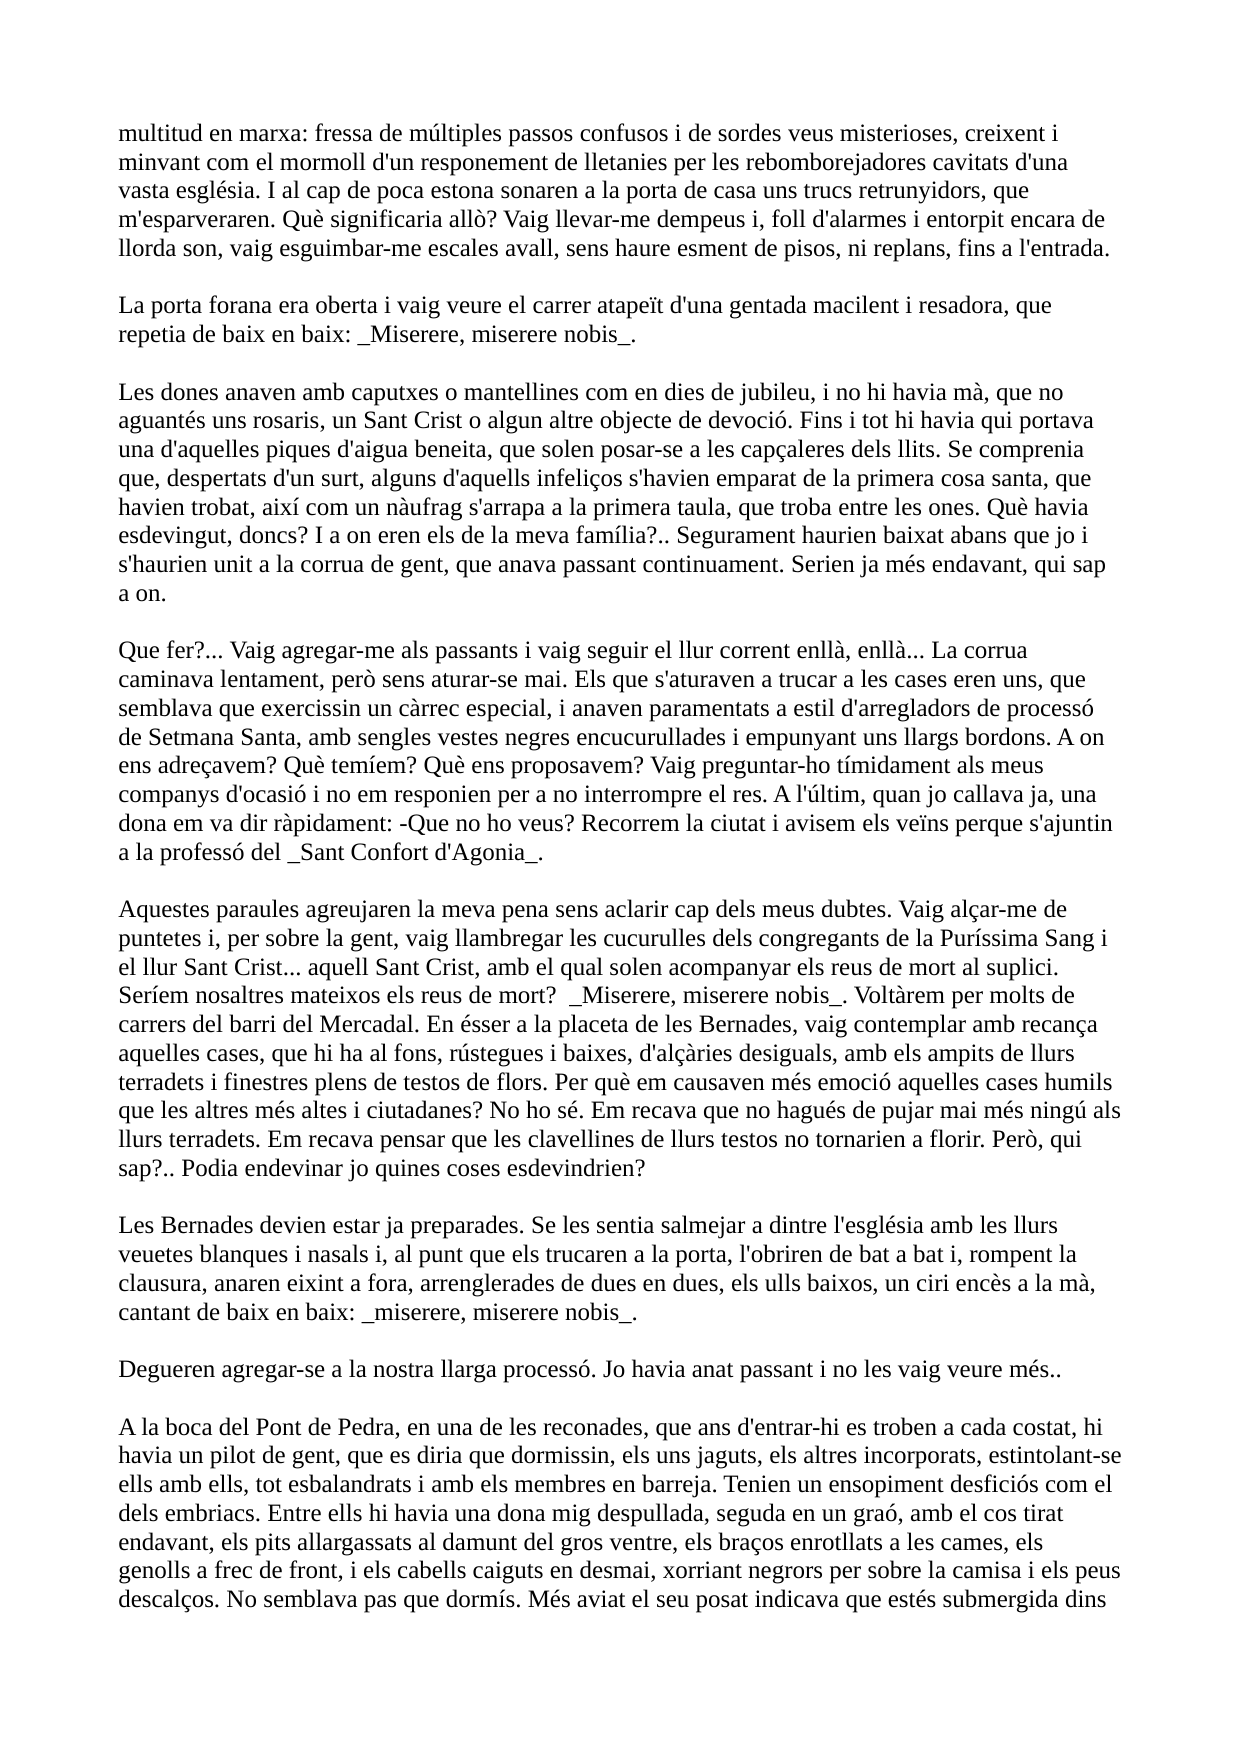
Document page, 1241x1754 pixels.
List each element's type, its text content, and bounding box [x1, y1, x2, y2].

text A la boca del Pont de Pedra, en una de les reconades, que ans d'entrar-hi es troben a cada costat, hi havia un pilot de gent, que es diria que dormissin, els uns jaguts, els altres incorporats, estintolant-se ells amb ells, tot esbalandrats i amb els membres en barreja. Tenien un ensopiment desficiós com el dels embriacs. Entre ells hi havia una dona mig despullada, seguda en un graó, amb el cos tirat endavant, els pits allargassats al damunt del gros ventre, els braços enrotllats a les cames, els genolls a frec de front, i els cabells caiguts en desmai, xorriant negrors per sobre la camisa i els peus descalços. No semblava pas que dormís. Més aviat el seu posat indicava que estés submergida dins [118, 1412, 1122, 1613]
text Que fer?... Vaig agregar-me als passants i vaig seguir el llur corrent enllà, enllà... La corrua caminava lentament, però sens aturar-se mai. Els que s'aturaven a trucar a les cases eren uns, que semblava que exercissin un càrrec especial, i anaven paramentats a estil d'arregladors de processó de Setmana Santa, amb sengles vestes negres encucurullades i empunyant uns llargs bordons. A on ens adreçavem? Què temíem? Què ens proposavem? Vaig preguntar-ho tímidament als meus companys d'ocasió i no em responien per a no interrompre el res. A l'últim, quan jo callava ja, una dona em va dir ràpidament: -Que no ho veus? Recorrem la ciutat i avisem els veïns perque s'ajuntin a la professó del _Sant Confort d'Agonia_. [118, 636, 1122, 866]
text Les Bernades devien estar ja preparades. Se les sentia salmejar a dintre l'església amb les llurs veuetes blanques i nasals i, al punt que els trucaren a la porta, l'obriren de bat a bat i, rompent la clausura, anaren eixint a fora, arrenglerades de dues en dues, els ulls baixos, un ciri encès a la mà, cantant de baix en baix: _miserere, miserere nobis_. [118, 1211, 1122, 1326]
text La porta forana era oberta i vaig veure el carrer atapeït d'una gentada macilent i resadora, que repetia de baix en baix: _Miserere, miserere nobis_. [118, 291, 1122, 348]
text Degueren agregar-se a la nostra llarga processó. Jo havia anat passant i no les vaig veure més.. [118, 1354, 1122, 1383]
text Les dones anaven amb caputxes o mantellines com en dies de jubileu, i no hi havia mà, que no aguantés uns rosaris, un Sant Crist o algun altre objecte de devoció. Fins i tot hi havia qui portava una d'aquelles piques d'aigua beneita, que solen posar-se a les capçaleres dels llits. Se comprenia que, despertats d'un surt, alguns d'aquells infeliços s'havien emparat de la primera cosa santa, que havien trobat, així com un nàufrag s'arrapa a la primera taula, que troba entre les ones. Què havia esdevingut, doncs? I a on eren els de la meva família?.. Segurament haurien baixat abans que jo i s'haurien unit a la corrua de gent, que anava passant continuament. Serien ja més endavant, qui sap a on. [118, 377, 1122, 607]
text multitud en marxa: fressa de múltiples passos confusos i de sordes veus misterioses, creixent i minvant com el mormoll d'un responement de lletanies per les rebomborejadores cavitats d'una vasta església. I al cap de poca estona sonaren a la porta de casa uns trucs retrunyidors, que m'esparveraren. Què significaria allò? Vaig llevar-me dempeus i, foll d'alarmes i entorpit encara de llorda son, vaig esguimbar-me escales avall, sens haure esment de pisos, ni replans, fins a l'entrada. [118, 118, 1122, 262]
text Aquestes paraules agreujaren la meva pena sens aclarir cap dels meus dubtes. Vaig alçar-me de puntetes i, per sobre la gent, vaig llambregar les cucurulles dels congregants de la Puríssima Sang i el llur Sant Crist... aquell Sant Crist, amb el qual solen acompanyar els reus de mort al suplici. Seríem nosaltres mateixos els reus de mort? _Miserere, miserere nobis_. Voltàrem per molts de carrers del barri del Mercadal. En ésser a la placeta de les Bernades, vaig contemplar amb recança aquelles cases, que hi ha al fons, rústegues i baixes, d'alçàries desiguals, amb els ampits de llurs terradets i finestres plens de testos de flors. Per què em causaven més emoció aquelles cases humils que les altres més altes i ciutadanes? No ho sé. Em recava que no hagués de pujar mai més ningú als llurs terradets. Em recava pensar que les clavellines de llurs testos no tornarien a florir. Però, qui sap?.. Podia endevinar jo quines coses esdevindrien? [118, 894, 1122, 1182]
